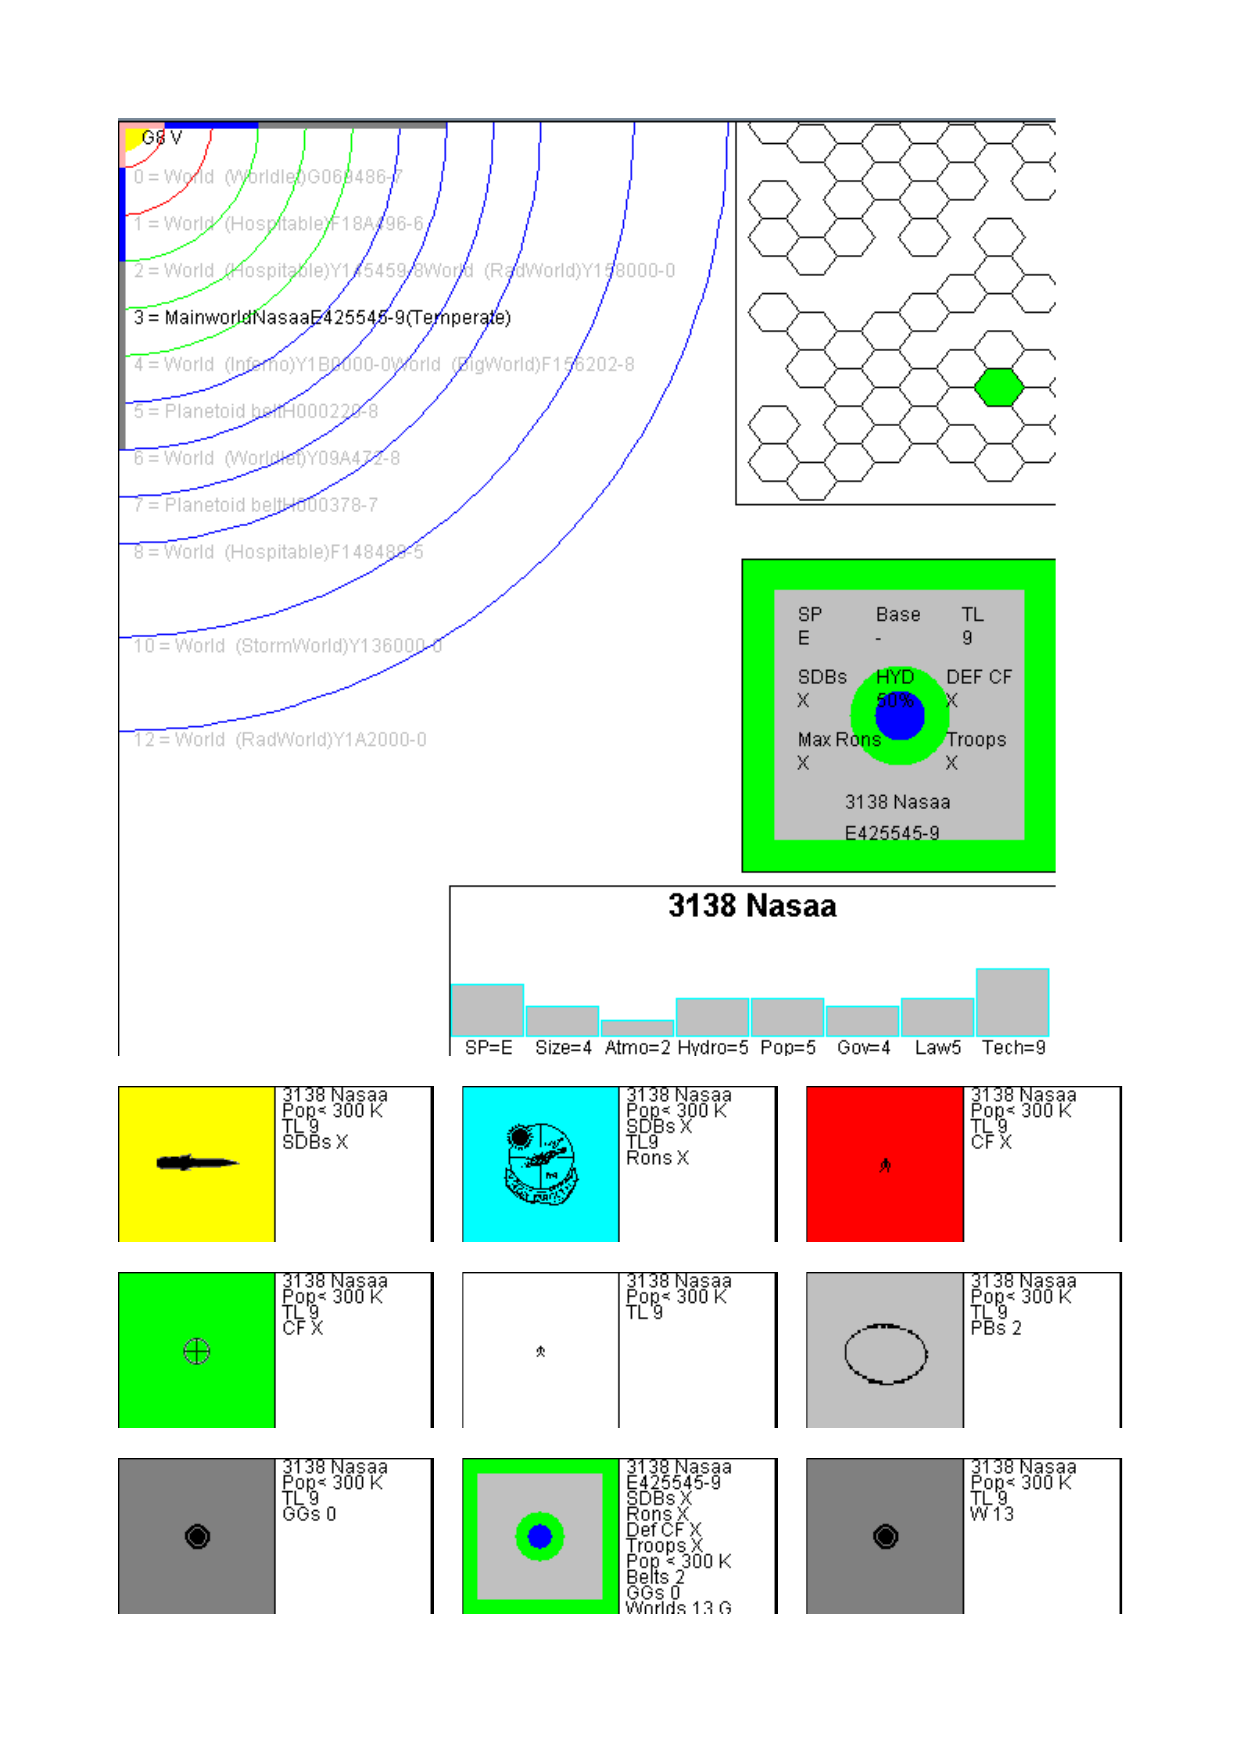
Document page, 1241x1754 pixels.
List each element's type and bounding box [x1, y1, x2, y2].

picture [118, 1272, 434, 1428]
picture [806, 1458, 1123, 1614]
picture [118, 1458, 434, 1614]
picture [118, 1086, 434, 1242]
picture [462, 1272, 778, 1428]
picture [806, 1272, 1123, 1428]
picture [806, 1086, 1123, 1242]
picture [118, 118, 1056, 1056]
picture [462, 1086, 778, 1242]
picture [462, 1458, 778, 1614]
